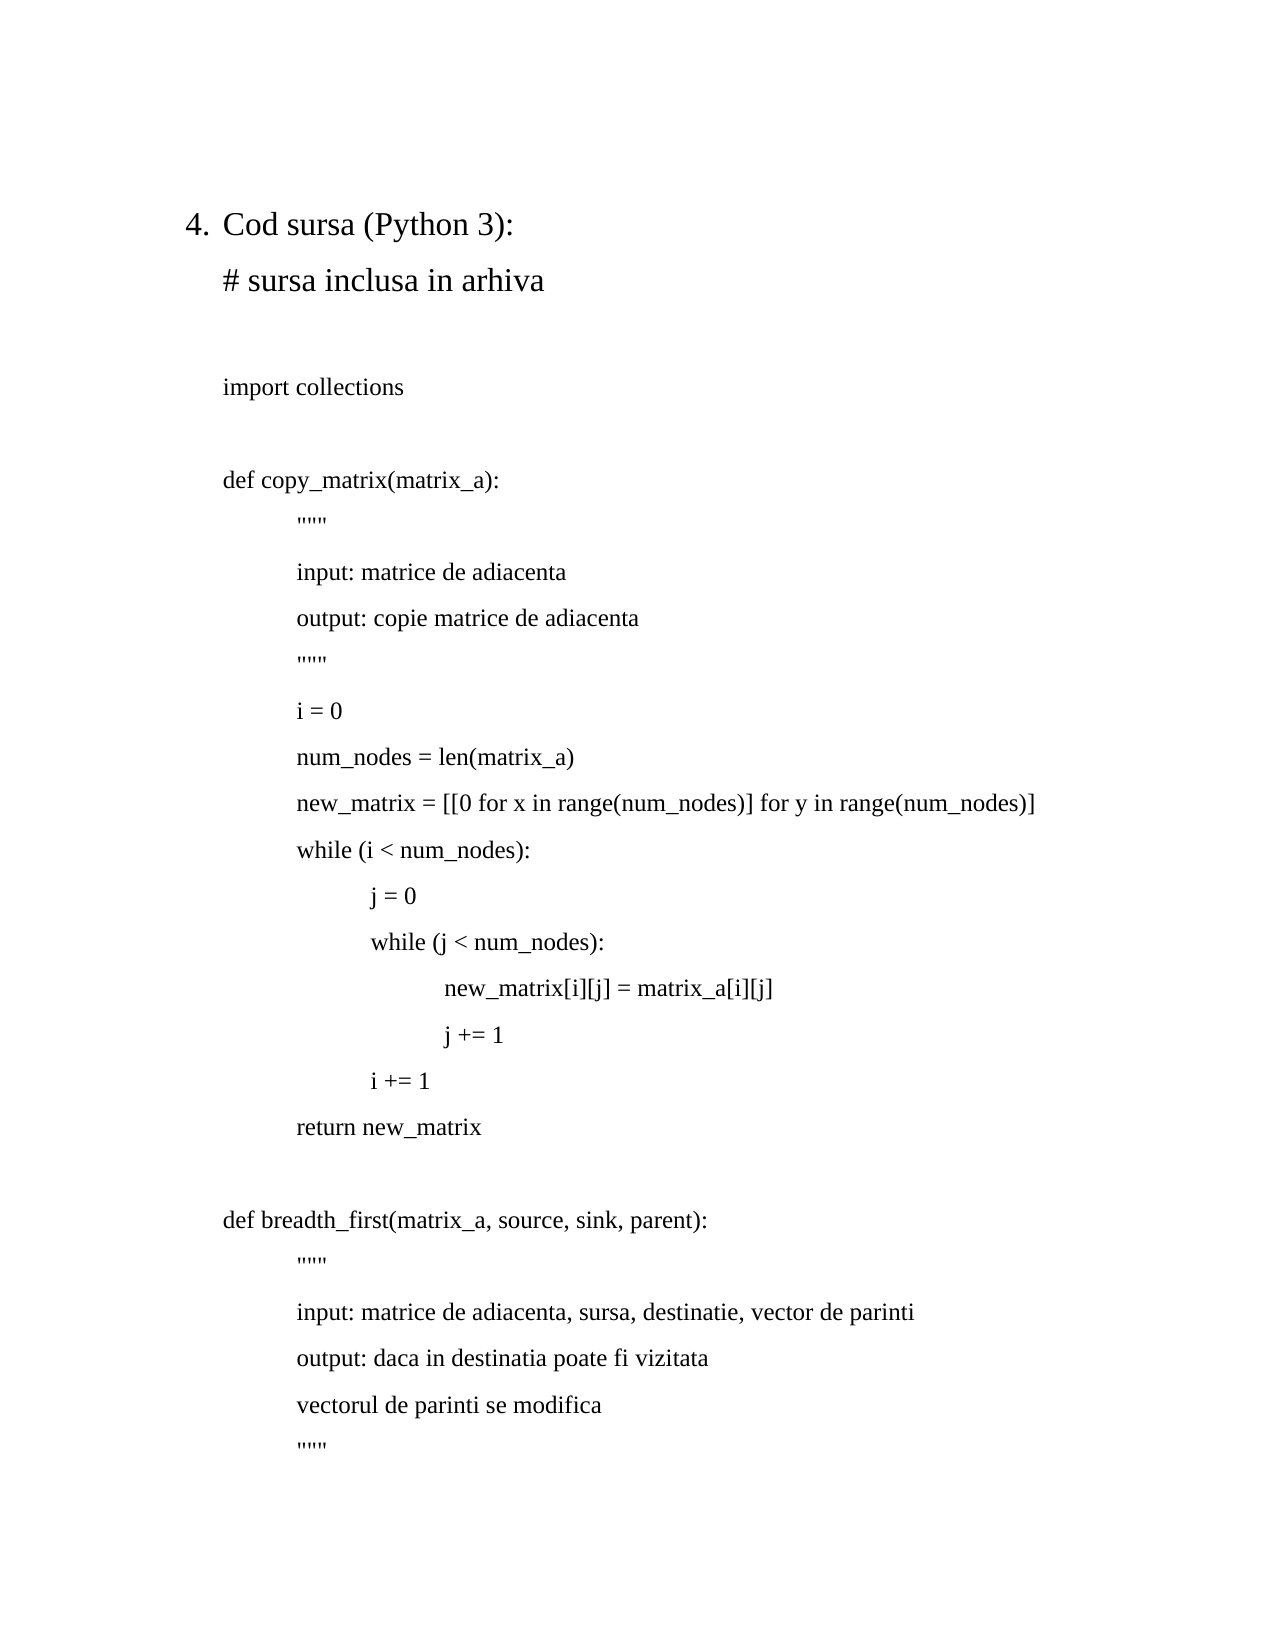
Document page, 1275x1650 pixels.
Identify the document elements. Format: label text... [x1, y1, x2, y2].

list Cod sursa (Python 3): [185, 204, 1127, 242]
list while (j < num_nodes): [223, 927, 1127, 956]
list i += 1 [223, 1066, 1127, 1095]
list vectorul de parinti se modifica [223, 1390, 1127, 1418]
list output: copie matrice de adiacenta [223, 603, 1127, 632]
list new_matrix[i][j] = matrix_a[i][j] [223, 973, 1127, 1002]
list new_matrix = [[0 for x in range(num_nodes)] for y in range(num_nodes)] [223, 788, 1127, 817]
list input: matrice de adiacenta, sursa, destinatie, vector de parinti [223, 1297, 1127, 1326]
list """ [223, 650, 1127, 678]
list output: daca in destinatia poate fi vizitata [223, 1343, 1127, 1372]
list j = 0 [223, 881, 1127, 910]
list return new_matrix [223, 1112, 1127, 1141]
list i = 0 [223, 696, 1127, 725]
list import collections [223, 372, 1127, 401]
list def breadth_first(matrix_a, source, sink, parent): [223, 1205, 1127, 1233]
list input: matrice de adiacenta [223, 557, 1127, 586]
list def copy_matrix(matrix_a): [223, 465, 1127, 493]
list """ [223, 511, 1127, 540]
list num_nodes = len(matrix_a) [223, 742, 1127, 771]
list j += 1 [223, 1020, 1127, 1048]
list """ [223, 1251, 1127, 1280]
list """ [223, 1436, 1127, 1465]
list while (i < num_nodes): [223, 835, 1127, 863]
list # sursa inclusa in arhiva [223, 260, 1127, 298]
